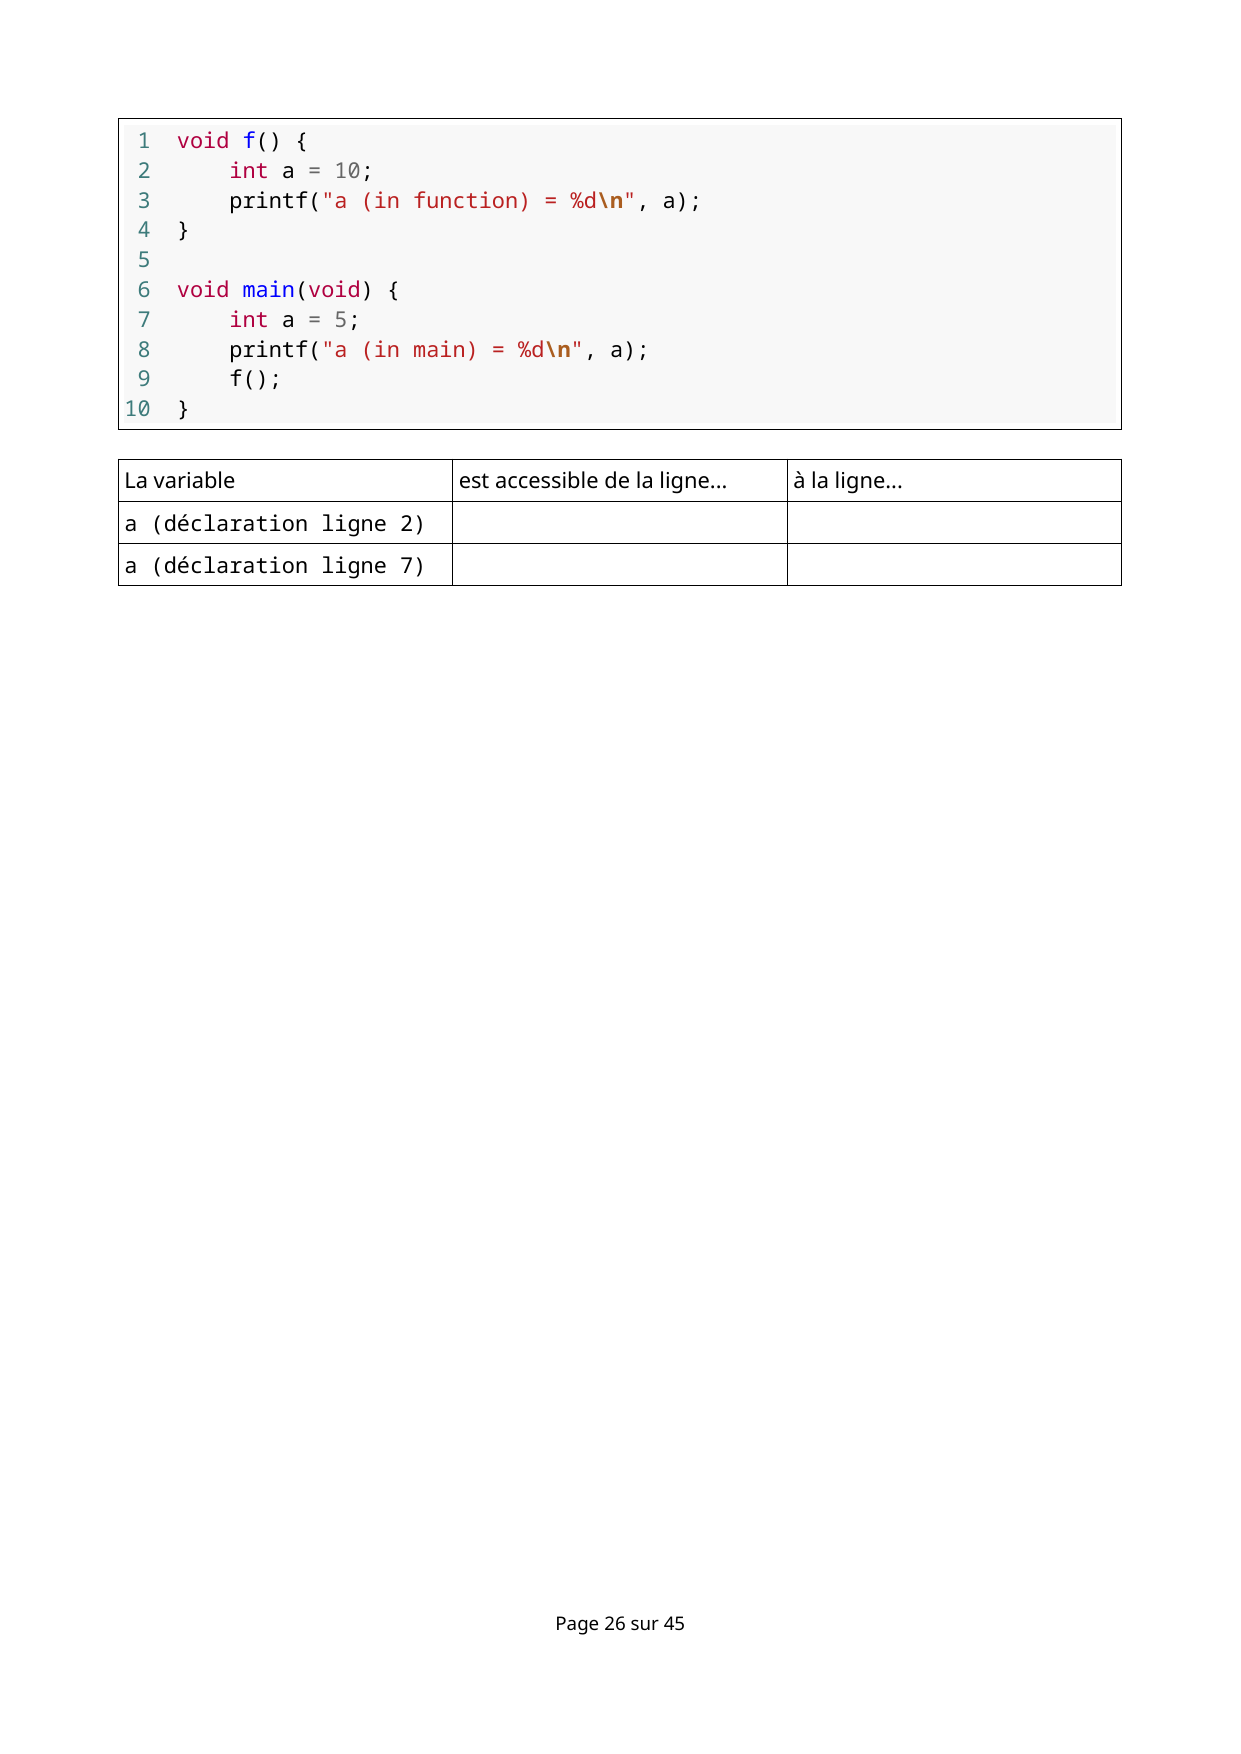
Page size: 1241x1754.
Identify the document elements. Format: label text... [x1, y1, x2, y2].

table_header est accessible de la ligne... [453, 460, 787, 501]
table_cell [788, 544, 1121, 585]
table_cell [453, 502, 787, 543]
table_header La variable [119, 460, 452, 501]
table_cell [453, 544, 787, 585]
table_header à la ligne... [788, 460, 1121, 501]
table_cell [788, 502, 1121, 543]
table_header 1 void f() { 2 int a = 10; 3 printf("a (in function) = %d\n", a); 4 } 5 6 void main(void) { 7 int a = 5; 8 printf("a (in main) = %d\n", a); 9 f(); 10 } [119, 119, 1121, 429]
table_cell a (déclaration ligne 2) [119, 502, 452, 543]
table_cell a (déclaration ligne 7) [119, 544, 452, 585]
